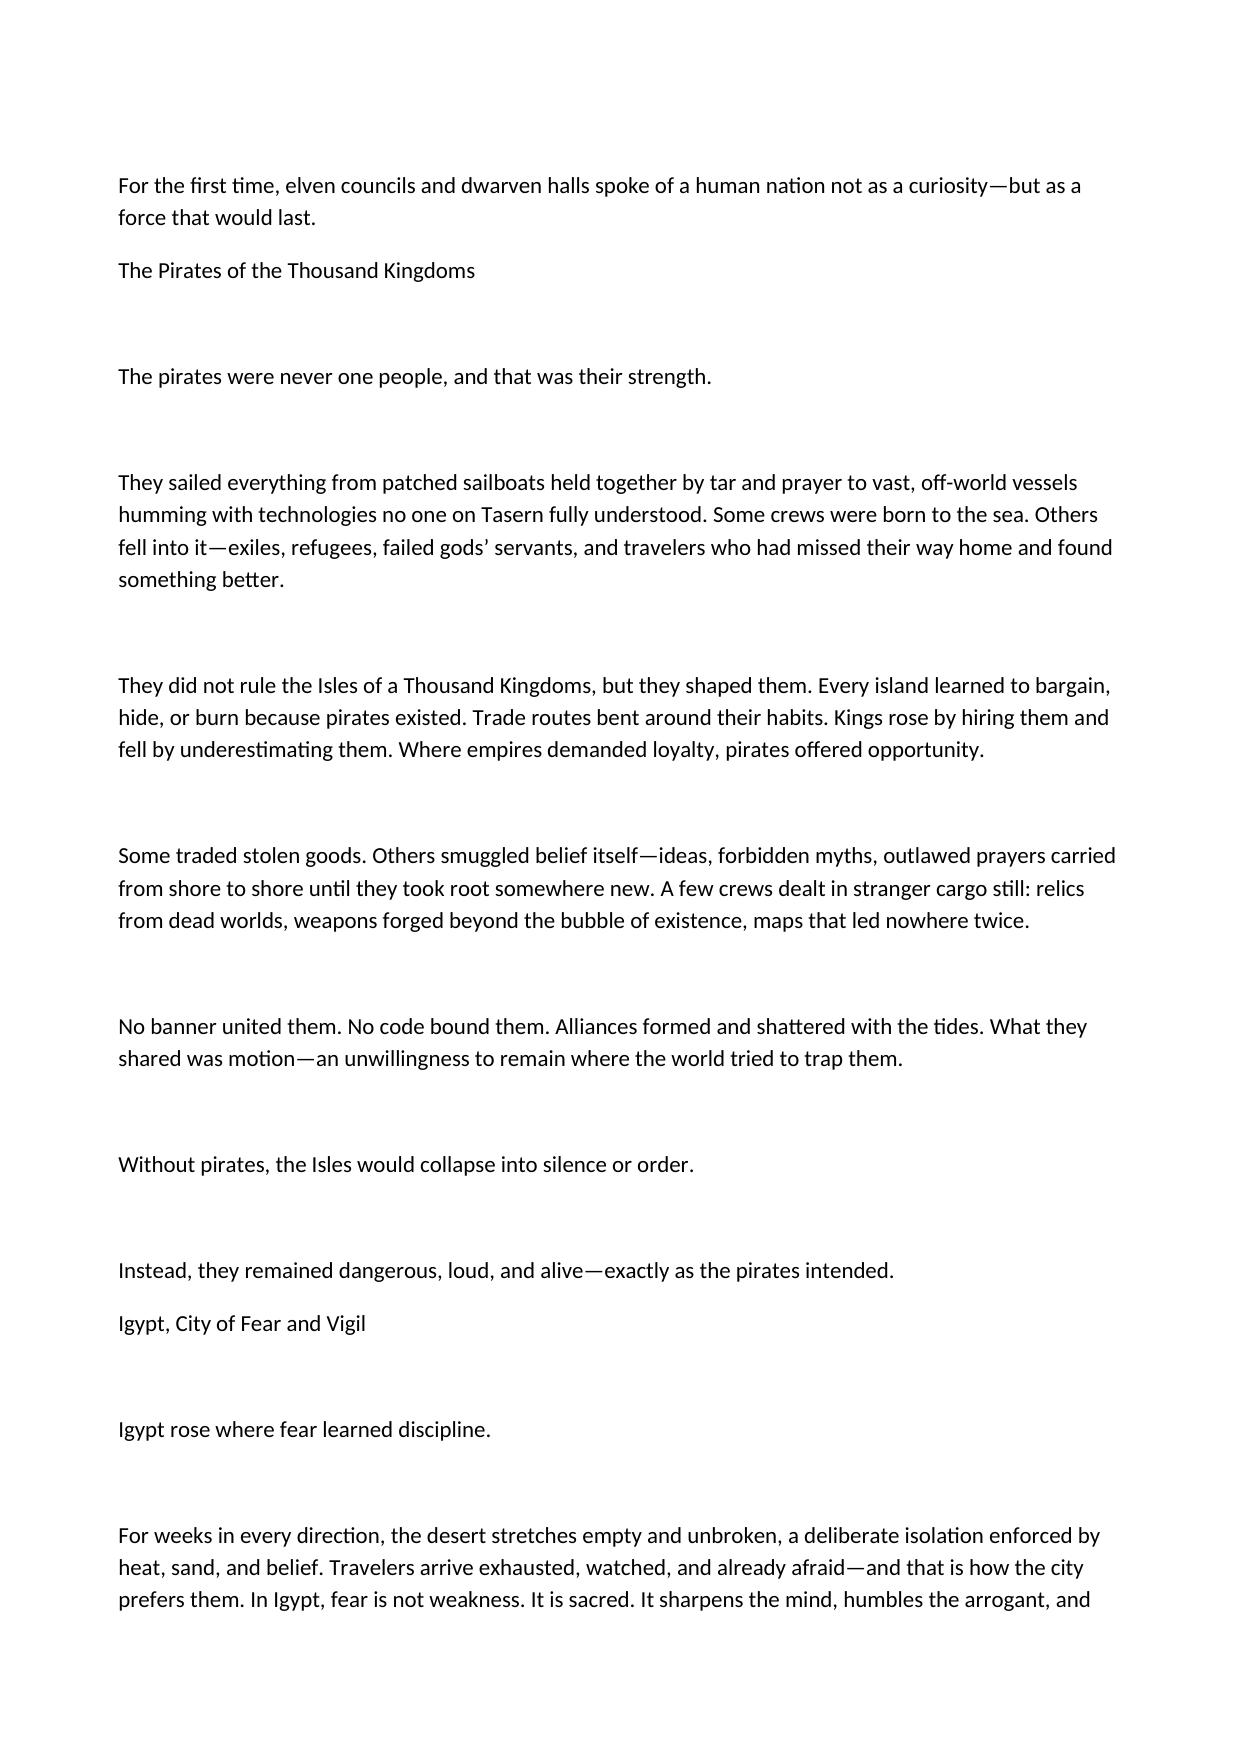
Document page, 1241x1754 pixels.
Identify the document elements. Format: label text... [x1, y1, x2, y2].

text The Pirates of the Thousand Kingdoms [118, 256, 1122, 284]
text The pirates were never one people, and that was their strength. [118, 362, 1122, 390]
text Igypt, City of Fear and Vigil [118, 1309, 1122, 1337]
text They sailed everything from patched sailboats held together by tar and prayer to vast, off-world vessels humming with technologies no one on Tasern fully understood. Some crews were born to the sea. Others fell into it—exiles, refugees, failed gods’ servants, and travelers who had missed their way home and found something better. [118, 468, 1122, 593]
text Instead, they remained dangerous, loud, and alive—exactly as the pirates intended. [118, 1256, 1122, 1284]
text No banner united them. No code bound them. Alliances formed and shattered with the tides. What they shared was motion—an unwillingness to remain where the world tried to trap them. [118, 1012, 1122, 1072]
text Some traded stolen goods. Others smuggled belief itself—ideas, forbidden myths, outlawed prayers carried from shore to shore until they took root somewhere new. A few crews dealt in stranger cargo still: relics from dead worlds, weapons forged beyond the bubble of existence, maps that led nowhere twice. [118, 841, 1122, 934]
text For weeks in every direction, the desert stretches empty and unbroken, a deliberate isolation enforced by heat, sand, and belief. Travelers arrive exhausted, watched, and already afraid—and that is how the city prefers them. In Igypt, fear is not weakness. It is sacred. It sharpens the mind, humbles the arrogant, and [118, 1521, 1122, 1614]
text Without pirates, the Isles would collapse into silence or order. [118, 1150, 1122, 1178]
text For the first time, elven councils and dwarven halls spoke of a human nation not as a curiosity—but as a force that would last. [118, 171, 1122, 231]
text Igypt rose where fear learned discipline. [118, 1415, 1122, 1443]
text They did not rule the Isles of a Thousand Kingdoms, but they shaped them. Every island learned to bargain, hide, or burn because pirates existed. Trade routes bent around their habits. Kings rose by hiring them and fell by underestimating them. Where empires demanded loyalty, pirates offered opportunity. [118, 671, 1122, 763]
